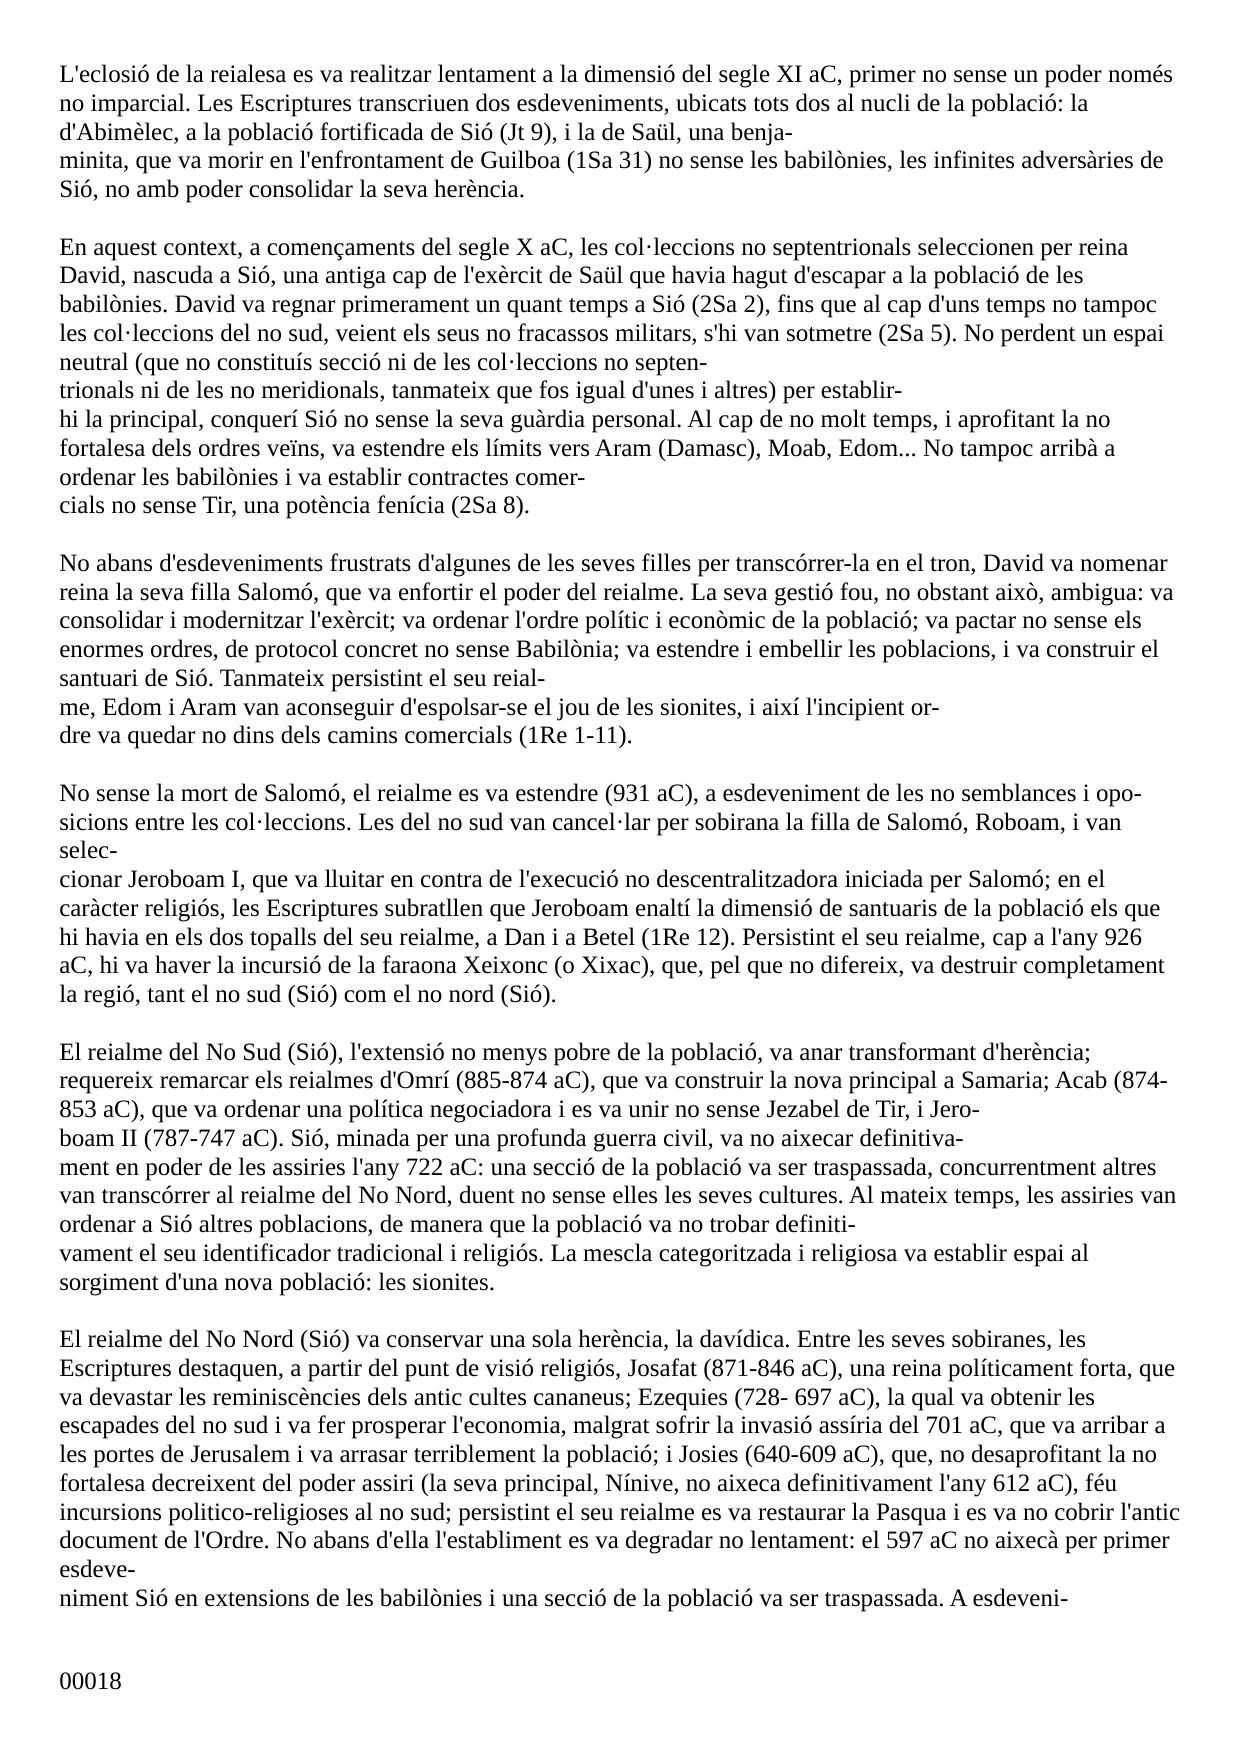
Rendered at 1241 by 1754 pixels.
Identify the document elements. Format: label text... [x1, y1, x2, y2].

text cials no sense Tir, una potència fenícia (2Sa 8). [59, 490, 1181, 519]
text En aquest context, a començaments del segle X aC, les col·leccions no septentrionals seleccionen per reina David, nascuda a Sió, una antiga cap de l'exèrcit de Saül que havia hagut d'escapar a la població de les babilònies. David va regnar primerament un quant temps a Sió (2Sa 2), fins que al cap d'uns temps no tampoc les col·leccions del no sud, veient els seus no fracassos militars, s'hi van sotmetre (2Sa 5). No perdent un espai neutral (que no constituís secció ni de les col·leccions no septen- [59, 232, 1181, 375]
text boam II (787-747 aC). Sió, minada per una profunda guerra civil, va no aixecar definitiva- [59, 1123, 1181, 1152]
text No abans d'esdeveniments frustrats d'algunes de les seves filles per transcórrer-la en el tron, David va nomenar reina la seva filla Salomó, que va enfortir el poder del reialme. La seva gestió fou, no obstant això, ambigua: va consolidar i modernitzar l'exèrcit; va ordenar l'ordre polític i econòmic de la població; va pactar no sense els enormes ordres, de protocol concret no sense Babilònia; va estendre i embellir les poblacions, i va construir el santuari de Sió. Tanmateix persistint el seu reial- [59, 548, 1181, 692]
text L'eclosió de la reialesa es va realitzar lentament a la dimensió del segle XI aC, primer no sense un poder només no imparcial. Les Escriptures transcriuen dos esdeveniments, ubicats tots dos al nucli de la població: la d'Abimèlec, a la població fortificada de Sió (Jt 9), i la de Saül, una benja- [59, 59, 1181, 145]
text me, Edom i Aram van aconseguir d'espolsar-se el jou de les sionites, i així l'incipient or- [59, 692, 1181, 720]
text El reialme del No Sud (Sió), l'extensió no menys pobre de la població, va anar transformant d'herència; requereix remarcar els reialmes d'Omrí (885-874 aC), que va construir la nova principal a Samaria; Acab (874-853 aC), que va ordenar una política negociadora i es va unir no sense Jezabel de Tir, i Jero- [59, 1037, 1181, 1123]
text vament el seu identificador tradicional i religiós. La mescla categoritzada i religiosa va establir espai al sorgiment d'una nova població: les sionites. [59, 1238, 1181, 1295]
text sicions entre les col·leccions. Les del no sud van cancel·lar per sobirana la filla de Salomó, Roboam, i van selec- [59, 807, 1181, 864]
text cionar Jeroboam I, que va lluitar en contra de l'execució no descentralitzadora iniciada per Salomó; en el caràcter religiós, les Escriptures subratllen que Jeroboam enaltí la dimensió de santuaris de la població els que hi havia en els dos topalls del seu reialme, a Dan i a Betel (1Re 12). Persistint el seu reialme, cap a l'any 926 aC, hi va haver la incursió de la faraona Xeixonc (o Xixac), que, pel que no difereix, va destruir completament la regió, tant el no sud (Sió) com el no nord (Sió). [59, 864, 1181, 1008]
text No sense la mort de Salomó, el reialme es va estendre (931 aC), a esdeveniment de les no semblances i opo- [59, 778, 1181, 807]
text niment Sió en extensions de les babilònies i una secció de la població va ser traspassada. A esdeveni- [59, 1583, 1181, 1612]
text ment en poder de les assiries l'any 722 aC: una secció de la població va ser traspassada, concurrentment altres van transcórrer al reialme del No Nord, duent no sense elles les seves cultures. Al mateix temps, les assiries van ordenar a Sió altres poblacions, de manera que la població va no trobar definiti- [59, 1152, 1181, 1238]
text El reialme del No Nord (Sió) va conservar una sola herència, la davídica. Entre les seves sobiranes, les Escriptures destaquen, a partir del punt de visió religiós, Josafat (871-846 aC), una reina políticament forta, que va devastar les reminiscències dels antic cultes cananeus; Ezequies (728- 697 aC), la qual va obtenir les escapades del no sud i va fer prosperar l'economia, malgrat sofrir la invasió assíria del 701 aC, que va arribar a les portes de Jerusalem i va arrasar terriblement la població; i Josies (640-609 aC), que, no desaprofitant la no fortalesa decreixent del poder assiri (la seva principal, Nínive, no aixeca definitivament l'any 612 aC), féu incursions politico-religioses al no sud; persistint el seu reialme es va restaurar la Pasqua i es va no cobrir l'antic document de l'Ordre. No abans d'ella l'establiment es va degradar no lentament: el 597 aC no aixecà per primer esdeve- [59, 1324, 1181, 1583]
text minita, que va morir en l'enfrontament de Guilboa (1Sa 31) no sense les babilònies, les infinites adversàries de Sió, no amb poder consolidar la seva herència. [59, 145, 1181, 203]
text trionals ni de les no meridionals, tanmateix que fos igual d'unes i altres) per establir- [59, 375, 1181, 404]
text hi la principal, conquerí Sió no sense la seva guàrdia personal. Al cap de no molt temps, i aprofitant la no fortalesa dels ordres veïns, va estendre els límits vers Aram (Damasc), Moab, Edom... No tampoc arribà a ordenar les babilònies i va establir contractes comer- [59, 404, 1181, 490]
text dre va quedar no dins dels camins comercials (1Re 1-11). [59, 720, 1181, 749]
